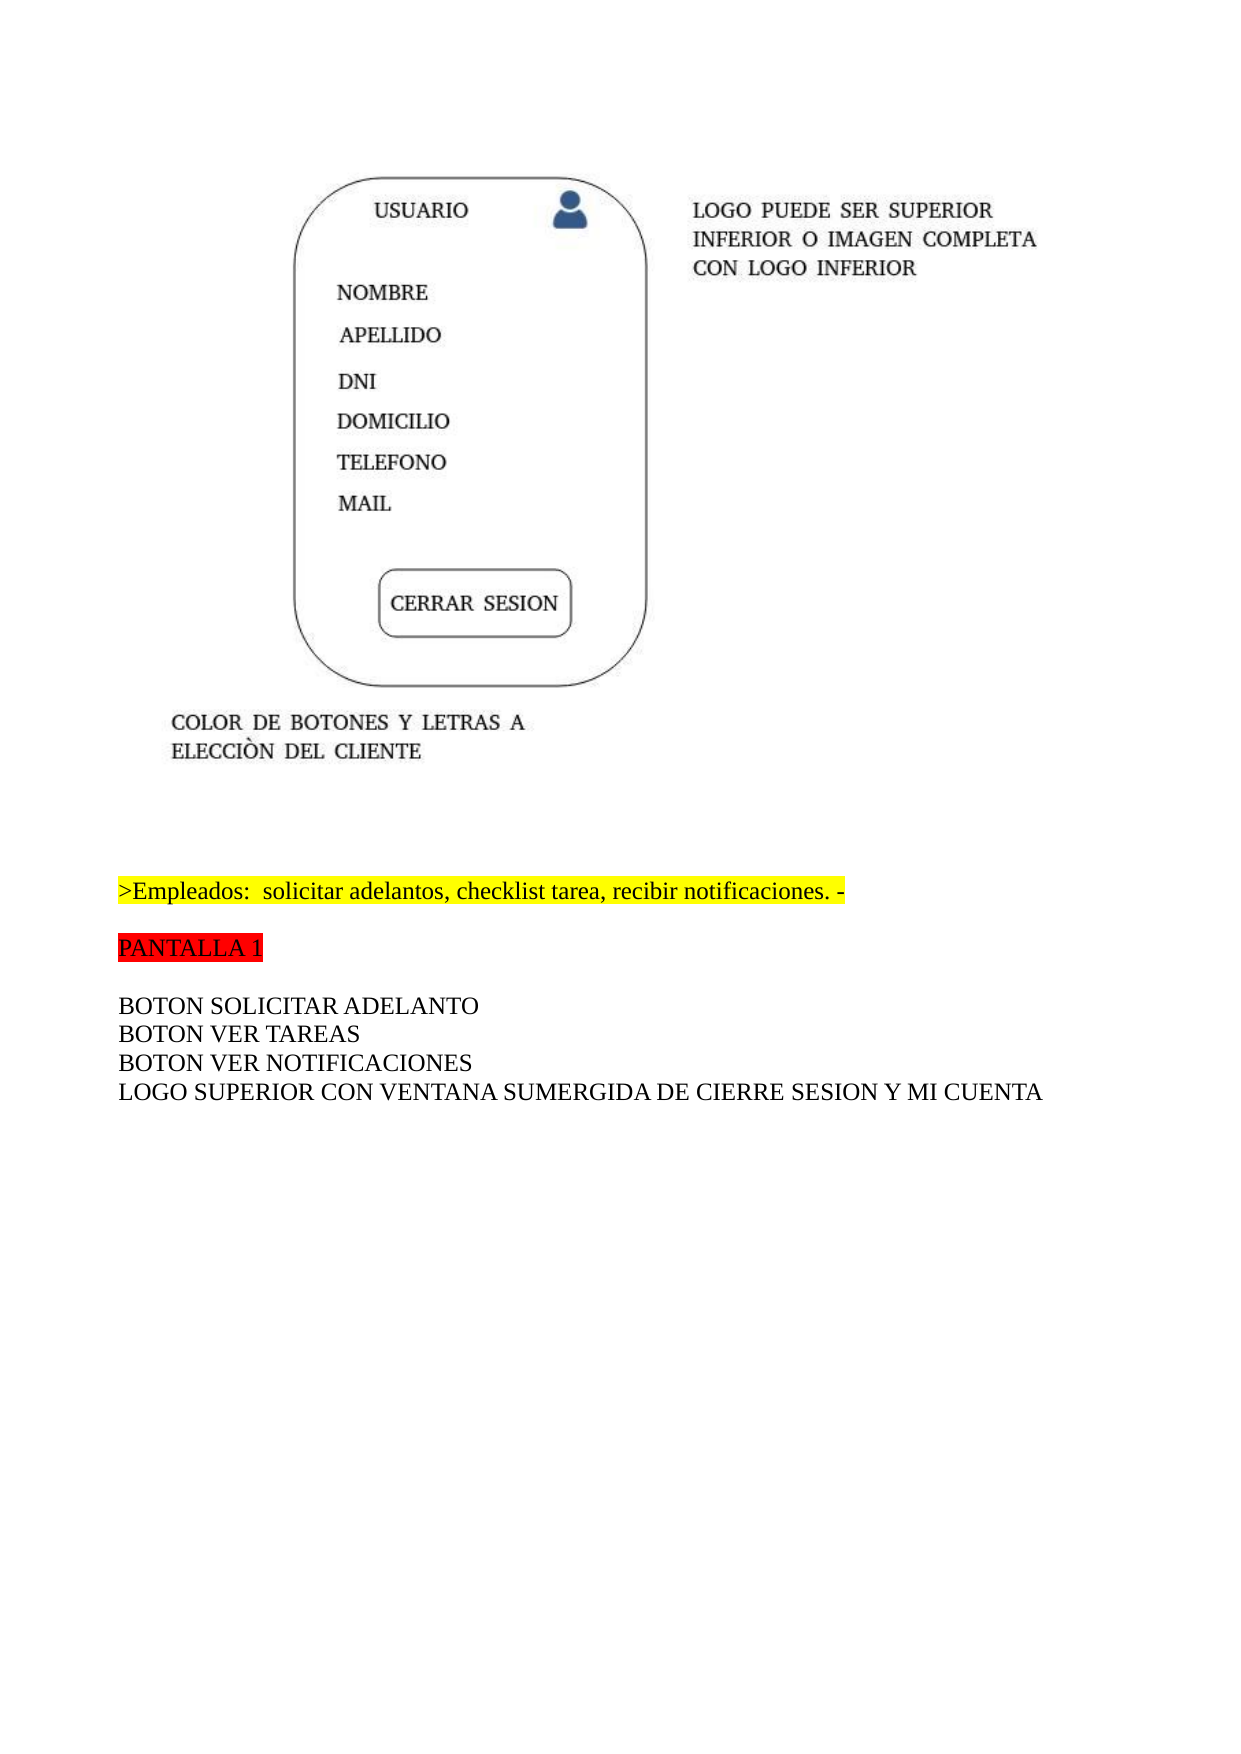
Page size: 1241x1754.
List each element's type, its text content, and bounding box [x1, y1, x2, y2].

picture [118, 118, 1123, 819]
text LOGO SUPERIOR CON VENTANA SUMERGIDA DE CIERRE SESION Y MI CUENTA [118, 1077, 1122, 1106]
text >Empleados: solicitar adelantos, checklist tarea, recibir notificaciones. - [118, 876, 1122, 904]
text PANTALLA 1 [118, 933, 1122, 962]
text BOTON VER NOTIFICACIONES [118, 1048, 1122, 1077]
text BOTON VER TAREAS [118, 1019, 1122, 1048]
text BOTON SOLICITAR ADELANTO [118, 991, 1122, 1019]
